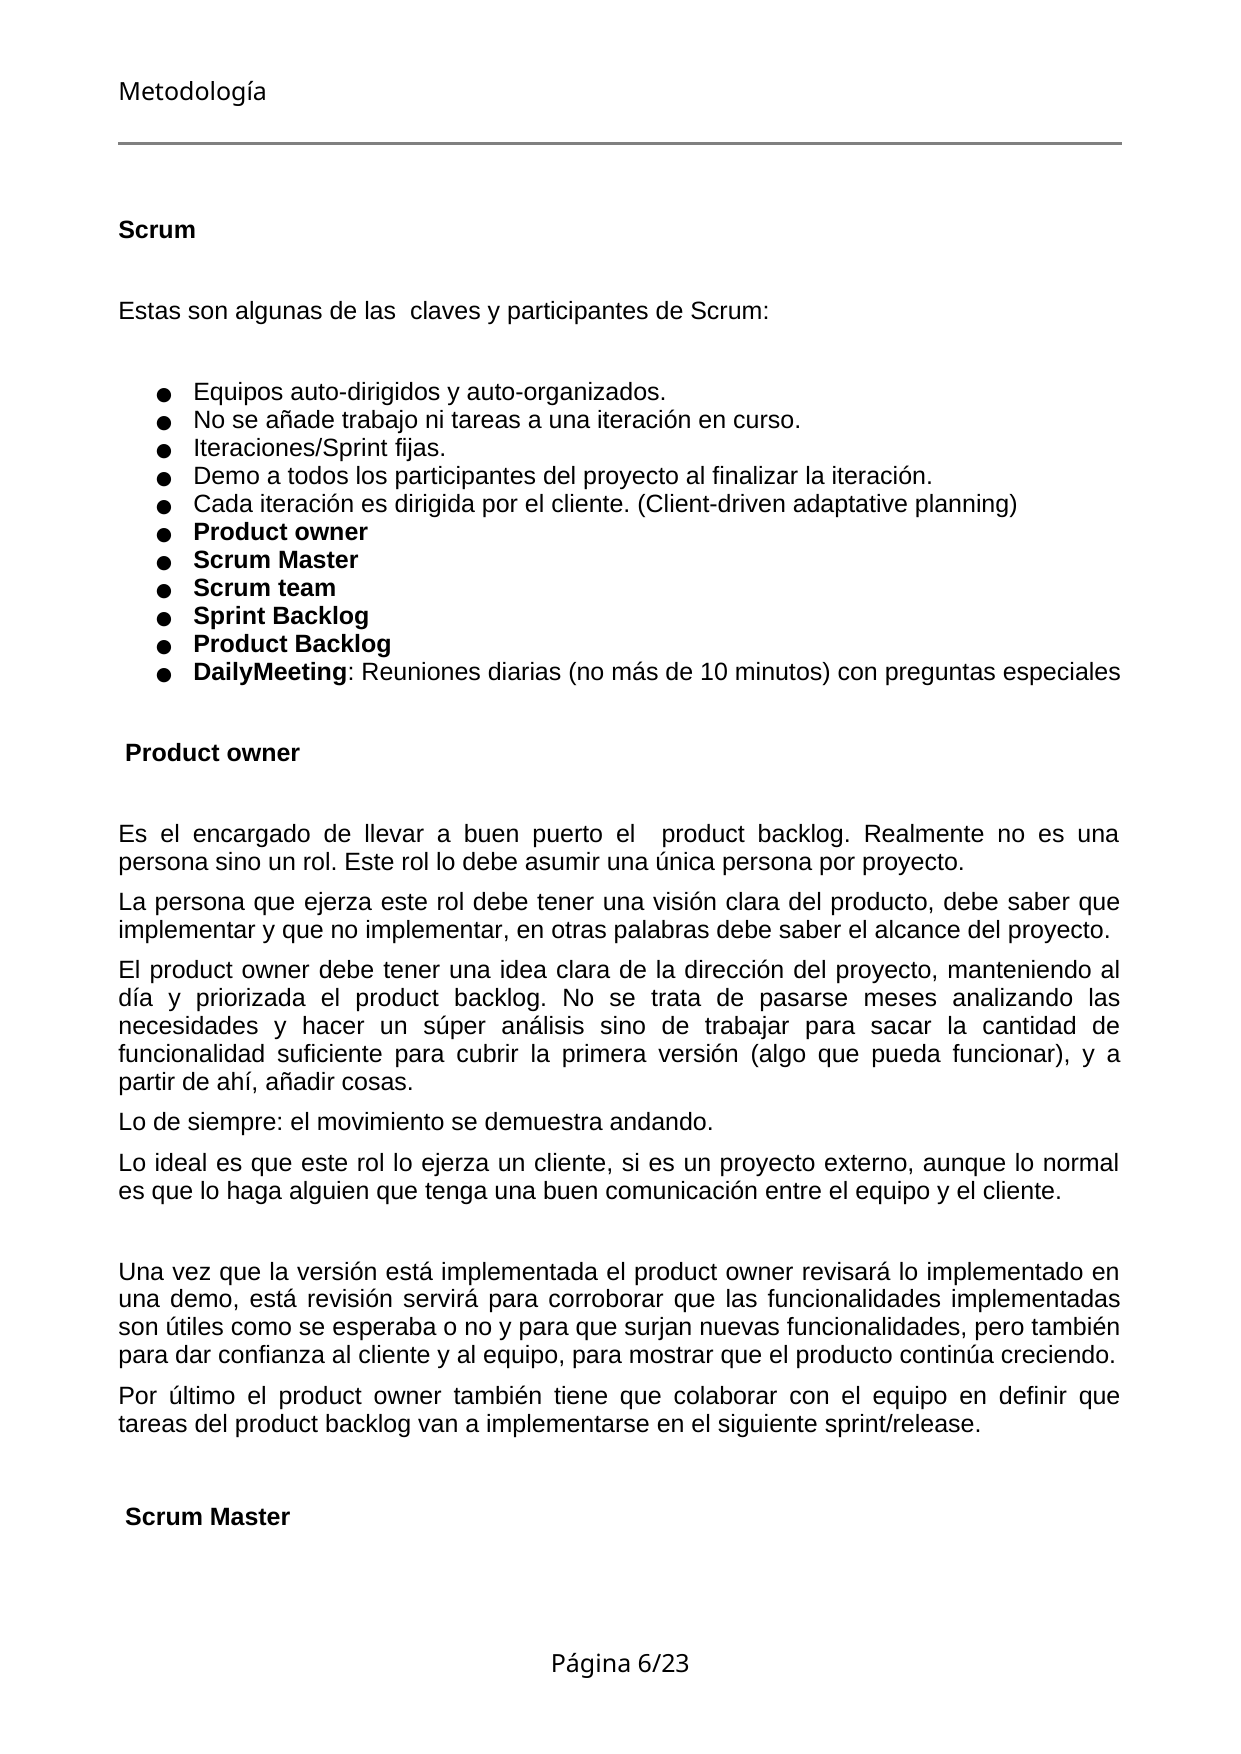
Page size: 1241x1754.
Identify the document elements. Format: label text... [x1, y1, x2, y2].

text Lo ideal es que este rol lo ejerza un cliente, si es un proyecto externo, aunque lo normal es que lo haga alguien que tenga una buen comunicación entre el equipo y el cliente. [118, 1149, 1122, 1204]
text Es el encargado de llevar a buen puerto el product backlog. Realmente no es una persona sino un rol. Este rol lo debe asumir una única persona por proyecto. [118, 819, 1122, 875]
text Una vez que la versión está implementada el product owner revisará lo implementado en una demo, está revisión servirá para corroborar que las funcionalidades implementadas son útiles como se esperaba o no y para que surjan nuevas funcionalidades, pero también para dar confianza al cliente y al equipo, para mostrar que el producto continúa creciendo. [118, 1257, 1122, 1369]
subtitle Product owner [118, 739, 1122, 767]
text Por último el product owner también tiene que colaborar con el equipo en definir que tareas del product backlog van a implementarse en el siguiente sprint/release. [118, 1382, 1122, 1437]
text Lo de siempre: el movimiento se demuestra andando. [118, 1108, 1122, 1136]
list No se añade trabajo ni tareas a una iteración en curso. [156, 406, 1122, 433]
subtitle Scrum Master [118, 1503, 1122, 1531]
list Product owner [156, 518, 1122, 546]
text El product owner debe tener una idea clara de la dirección del proyecto, manteniendo al día y priorizada el product backlog. No se trata de pasarse meses analizando las necesidades y hacer un súper análisis sino de trabajar para sacar la cantidad de funcionalidad suficiente para cubrir la primera versión (algo que pueda funcionar), y a partir de ahí, añadir cosas. [118, 956, 1122, 1096]
list Demo a todos los participantes del proyecto al finalizar la iteración. [156, 462, 1122, 489]
list Cada iteración es dirigida por el cliente. (Client-driven adaptative planning) [156, 489, 1122, 518]
list Sprint Backlog [156, 602, 1122, 630]
subtitle Scrum [118, 216, 1122, 244]
list Iteraciones/Sprint fijas. [156, 433, 1122, 462]
list Scrum Master [156, 546, 1122, 574]
list Product Backlog [156, 630, 1122, 658]
list Equipos auto-dirigidos y auto-organizados. [156, 377, 1122, 406]
text Estas son algunas de las claves y participantes de Scrum: [118, 297, 1122, 324]
list DailyMeeting: Reuniones diarias (no más de 10 minutos) con preguntas especiales [156, 658, 1122, 686]
text La persona que ejerza este rol debe tener una visión clara del producto, debe saber que implementar y que no implementar, en otras palabras debe saber el alcance del proyecto. [118, 888, 1122, 944]
list Scrum team [156, 574, 1122, 602]
